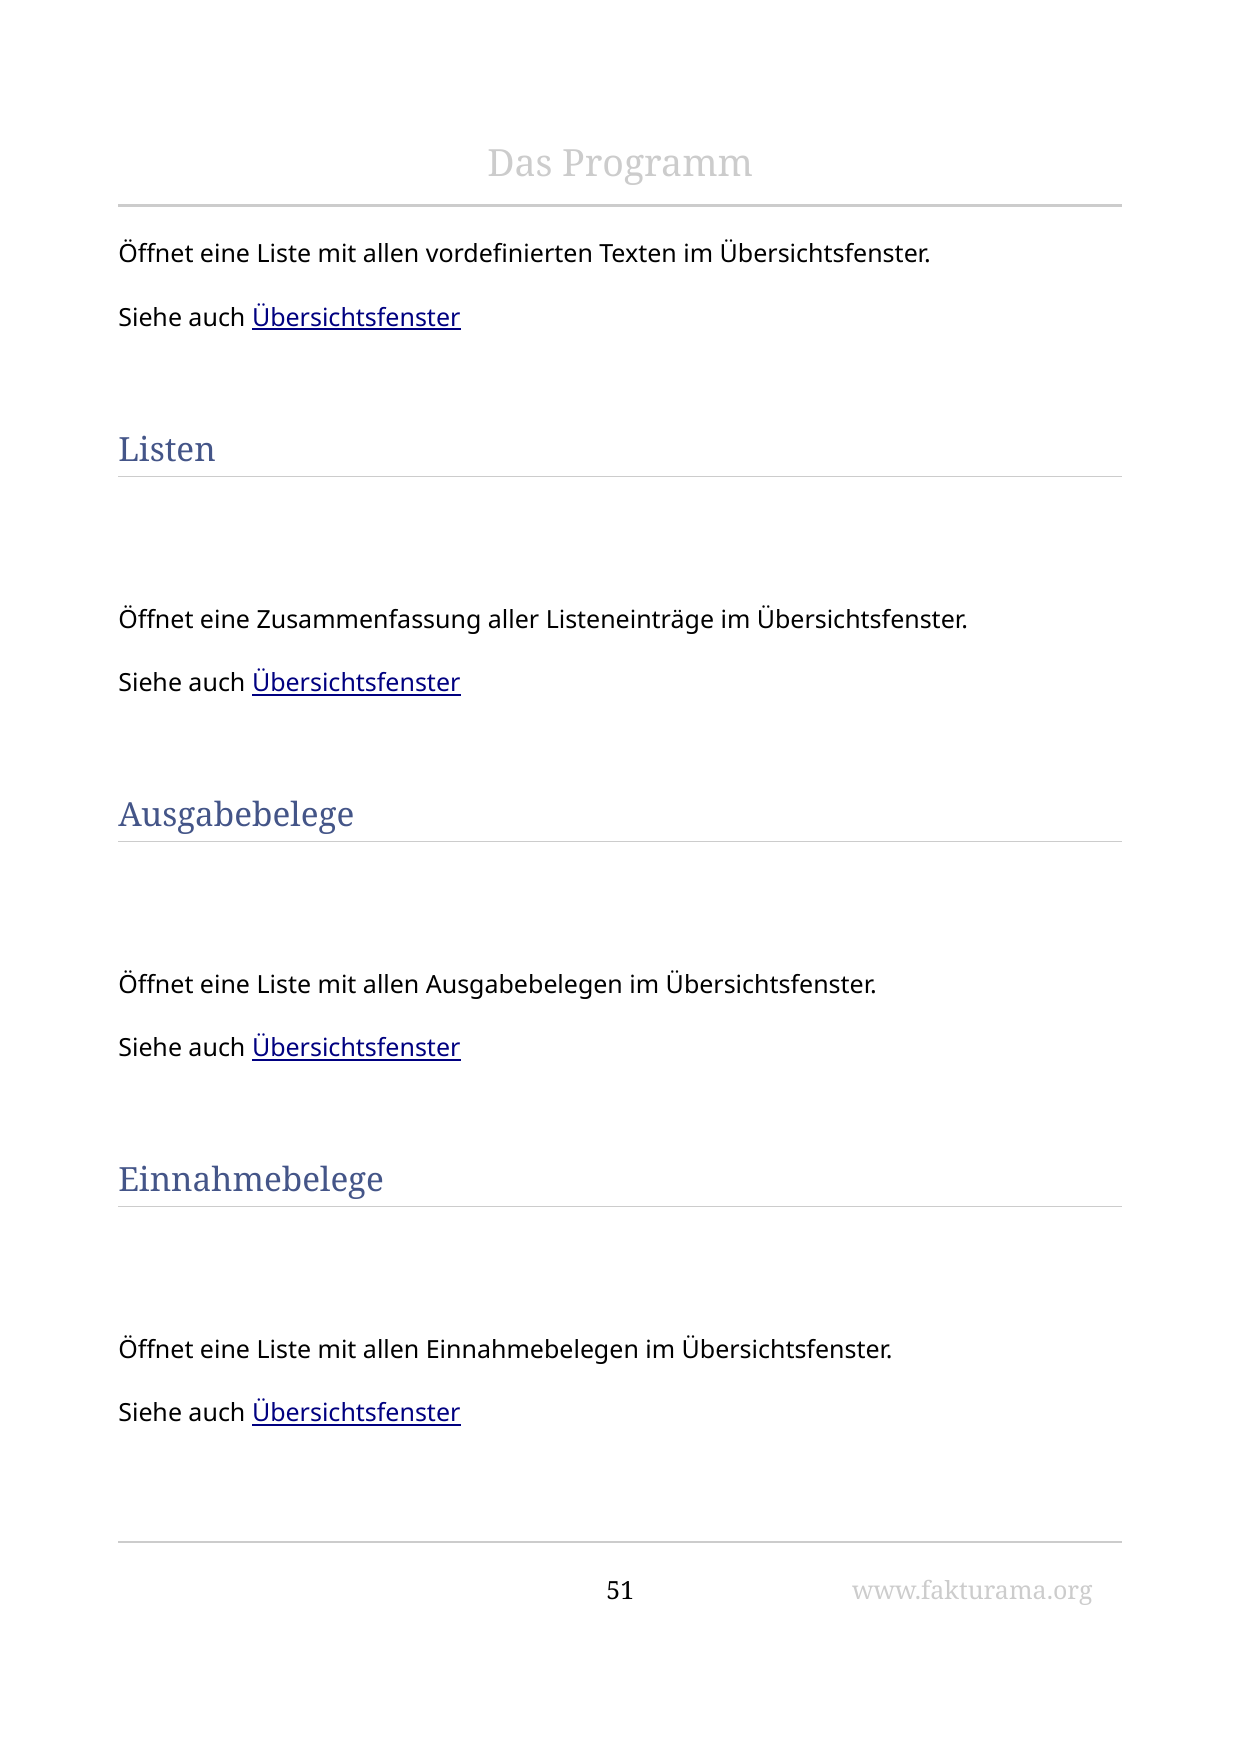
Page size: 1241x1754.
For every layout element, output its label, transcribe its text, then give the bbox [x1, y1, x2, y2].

text Öffnet eine Zusammenfassung aller Listeneinträge im Übersichtsfenster. [118, 601, 1122, 635]
subtitle Einnahmebelege [118, 1156, 1122, 1206]
text Öffnet eine Liste mit allen Ausgabebelegen im Übersichtsfenster. [118, 966, 1122, 1000]
subtitle Ausgabebelege [118, 791, 1122, 841]
text Öffnet eine Liste mit allen vordefinierten Texten im Übersichtsfenster. [118, 236, 1122, 270]
text Siehe auch Übersichtsfenster [118, 1030, 1122, 1064]
text Siehe auch Übersichtsfenster [118, 1395, 1122, 1429]
text Siehe auch Übersichtsfenster [118, 300, 1122, 334]
subtitle Listen [118, 426, 1122, 476]
text Siehe auch Übersichtsfenster [118, 665, 1122, 699]
text Öffnet eine Liste mit allen Einnahmebelegen im Übersichtsfenster. [118, 1331, 1122, 1366]
